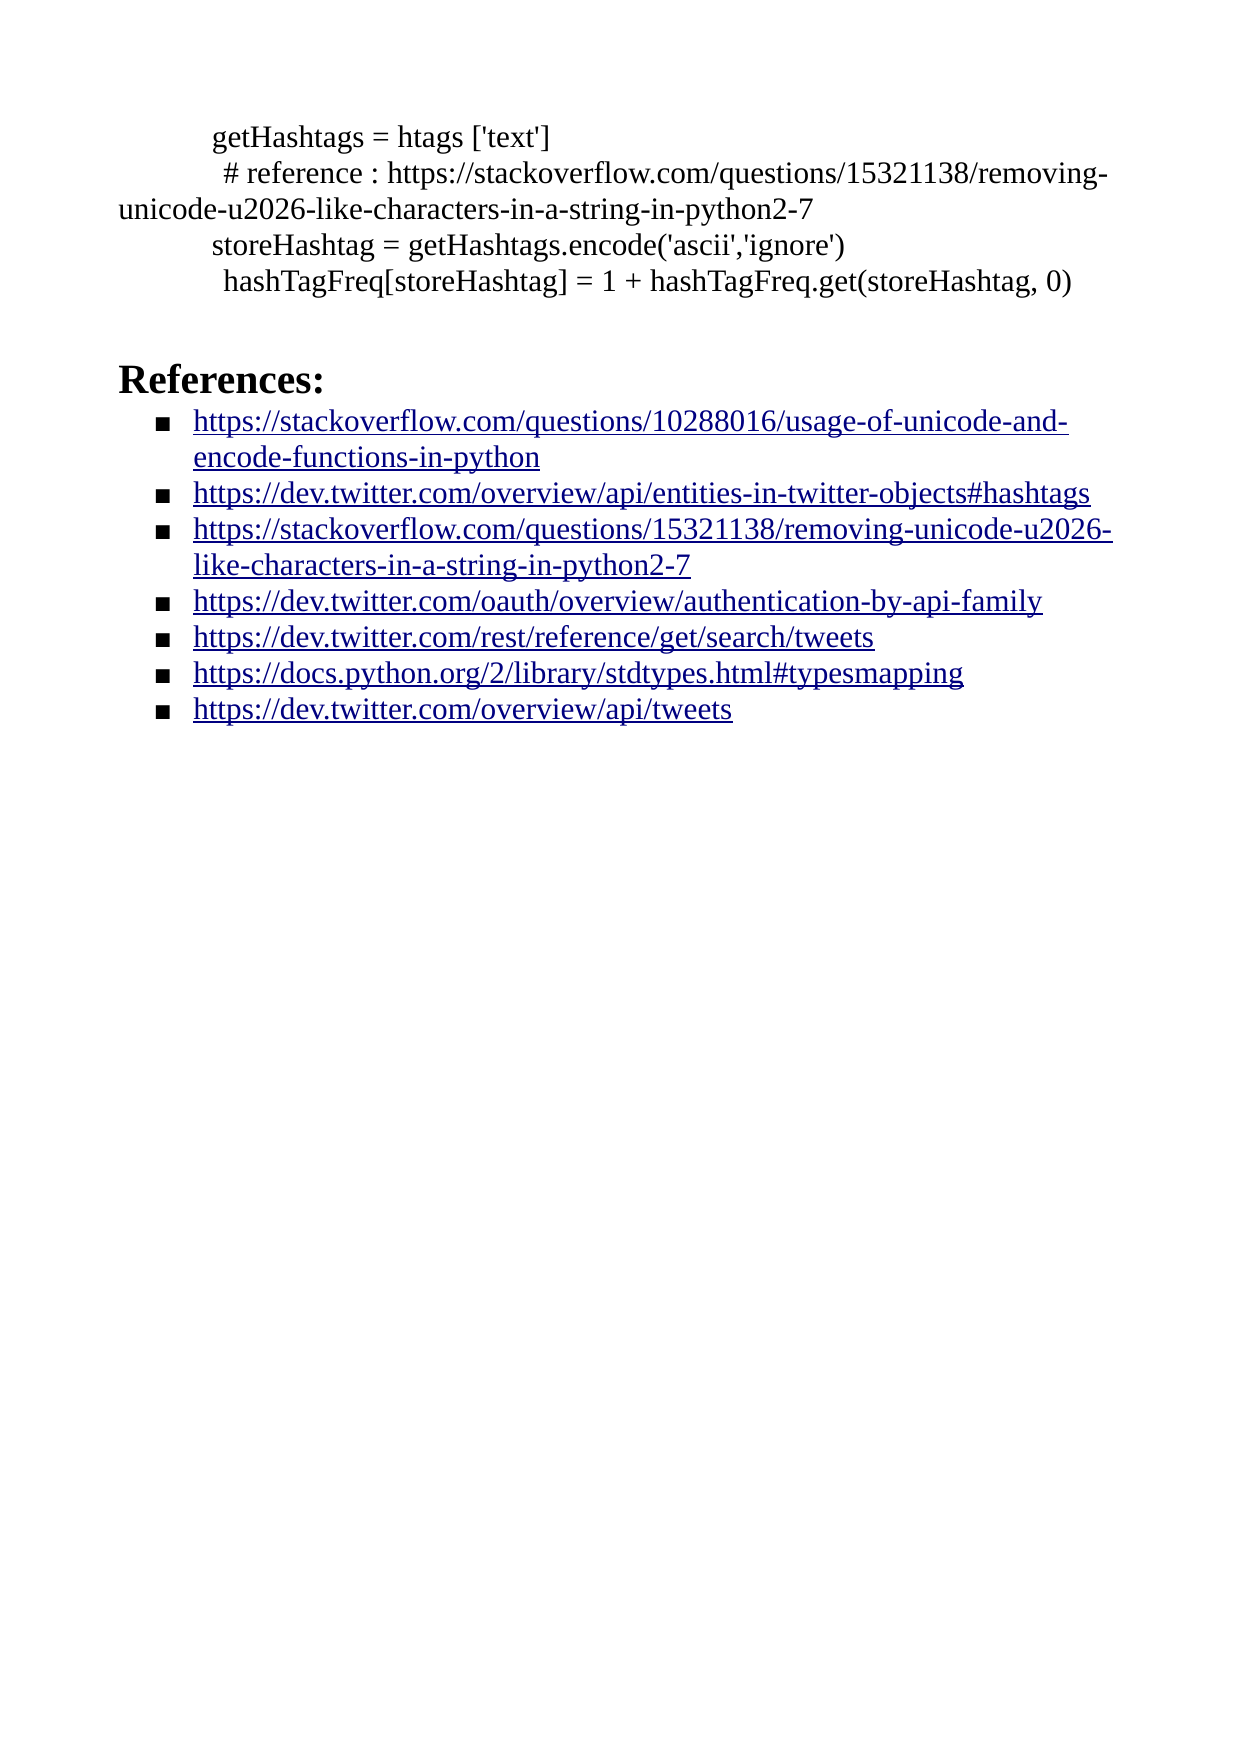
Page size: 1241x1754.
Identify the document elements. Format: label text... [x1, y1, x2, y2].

list https://dev.twitter.com/oauth/overview/authentication-by-api-family [156, 582, 1122, 618]
list https://stackoverflow.com/questions/15321138/removing-unicode-u2026-like-characters-in-a-string-in-python2-7 [156, 510, 1122, 582]
text hashTagFreq[storeHashtag] = 1 + hashTagFreq.get(storeHashtag, 0) [118, 262, 1122, 298]
text # reference : https://stackoverflow.com/questions/15321138/removing-unicode-u2026-like-characters-in-a-string-in-python2-7 [118, 154, 1122, 226]
text storeHashtag = getHashtags.encode('ascii','ignore') [118, 226, 1122, 262]
list https://stackoverflow.com/questions/10288016/usage-of-unicode-and-encode-functions-in-python [156, 402, 1122, 474]
list https://dev.twitter.com/rest/reference/get/search/tweets [156, 618, 1122, 654]
text References: [118, 354, 1122, 402]
list https://docs.python.org/2/library/stdtypes.html#typesmapping [156, 654, 1122, 690]
list https://dev.twitter.com/overview/api/tweets [156, 690, 1122, 726]
text getHashtags = htags ['text'] [118, 118, 1122, 154]
list https://dev.twitter.com/overview/api/entities-in-twitter-objects#hashtags [156, 474, 1122, 510]
